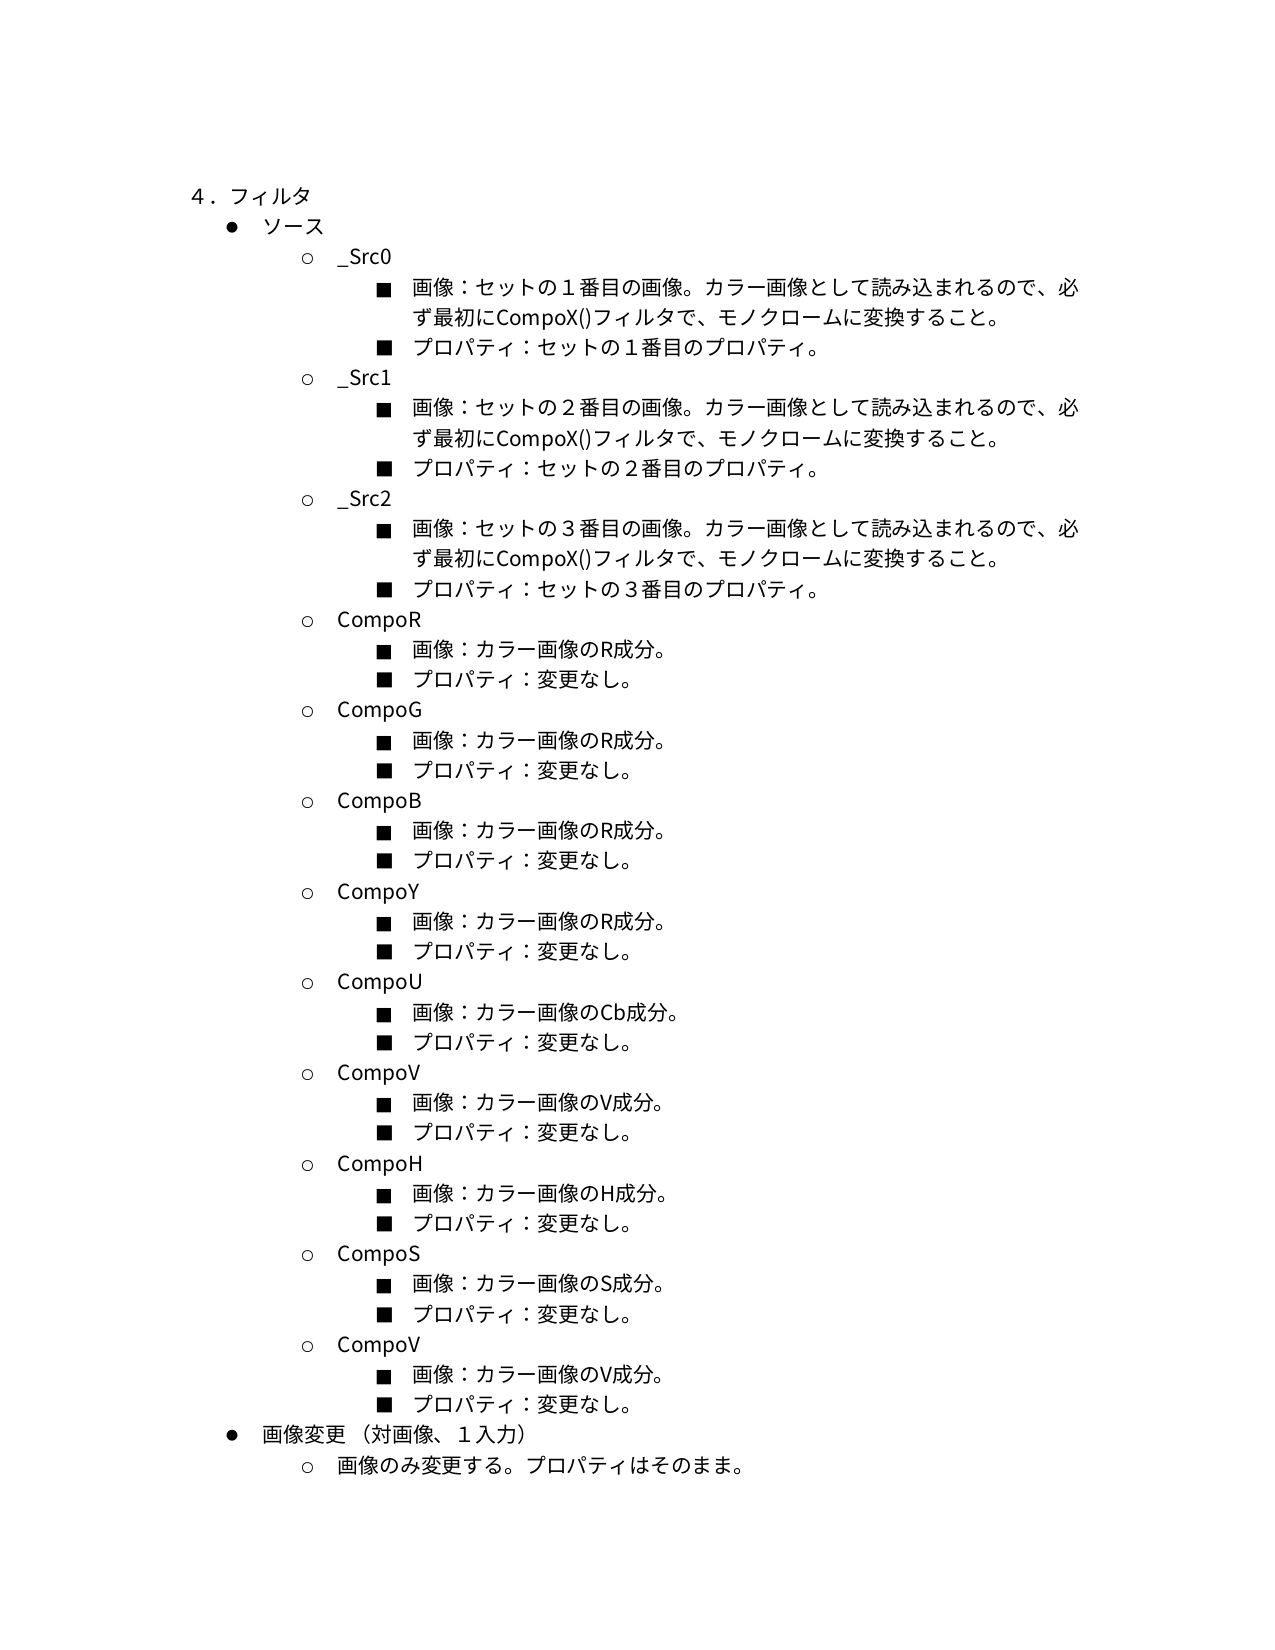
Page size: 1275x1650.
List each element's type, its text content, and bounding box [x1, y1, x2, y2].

list 画像：カラー画像のS成分。 [375, 1268, 1087, 1298]
list CompoR [300, 603, 1087, 633]
list 画像変更 （対画像、１入力） [225, 1419, 1087, 1449]
list 画像：カラー画像のH成分。 [375, 1177, 1087, 1207]
list CompoU [300, 966, 1087, 996]
list _Src2 [300, 482, 1087, 512]
list プロパティ：変更なし。 [375, 1298, 1087, 1328]
list 画像：セットの１番目の画像。カラー画像として読み込まれるので、必ず最初にCompoX()フィルタで、モノクロームに変換すること。 [375, 271, 1087, 331]
list プロパティ：変更なし。 [375, 1026, 1087, 1056]
list CompoY [300, 875, 1087, 905]
list 画像：カラー画像のR成分。 [375, 814, 1087, 845]
list CompoV [300, 1328, 1087, 1358]
list 画像：カラー画像のCb成分。 [375, 996, 1087, 1026]
list CompoS [300, 1237, 1087, 1268]
list プロパティ：変更なし。 [375, 754, 1087, 784]
list CompoB [300, 784, 1087, 814]
list CompoH [300, 1147, 1087, 1177]
list 画像：セットの３番目の画像。カラー画像として読み込まれるので、必ず最初にCompoX()フィルタで、モノクロームに変換すること。 [375, 512, 1087, 573]
list プロパティ：変更なし。 [375, 845, 1087, 875]
text ４．フィルタ [187, 180, 1087, 210]
list CompoV [300, 1056, 1087, 1086]
list プロパティ：セットの１番目のプロパティ。 [375, 331, 1087, 361]
list _Src0 [300, 241, 1087, 271]
list 画像：カラー画像のR成分。 [375, 633, 1087, 663]
list 画像：カラー画像のV成分。 [375, 1358, 1087, 1388]
list CompoG [300, 694, 1087, 724]
list プロパティ：変更なし。 [375, 935, 1087, 966]
list プロパティ：変更なし。 [375, 663, 1087, 694]
list 画像のみ変更する。プロパティはそのまま。 [300, 1449, 1087, 1479]
list _Src1 [300, 361, 1087, 392]
list 画像：カラー画像のV成分。 [375, 1086, 1087, 1117]
list プロパティ：変更なし。 [375, 1117, 1087, 1147]
list プロパティ：変更なし。 [375, 1388, 1087, 1419]
list 画像：カラー画像のR成分。 [375, 905, 1087, 935]
list プロパティ：変更なし。 [375, 1207, 1087, 1237]
list 画像：セットの２番目の画像。カラー画像として読み込まれるので、必ず最初にCompoX()フィルタで、モノクロームに変換すること。 [375, 392, 1087, 452]
list プロパティ：セットの２番目のプロパティ。 [375, 452, 1087, 482]
list 画像：カラー画像のR成分。 [375, 724, 1087, 754]
list ソース [225, 210, 1087, 241]
list プロパティ：セットの３番目のプロパティ。 [375, 573, 1087, 603]
